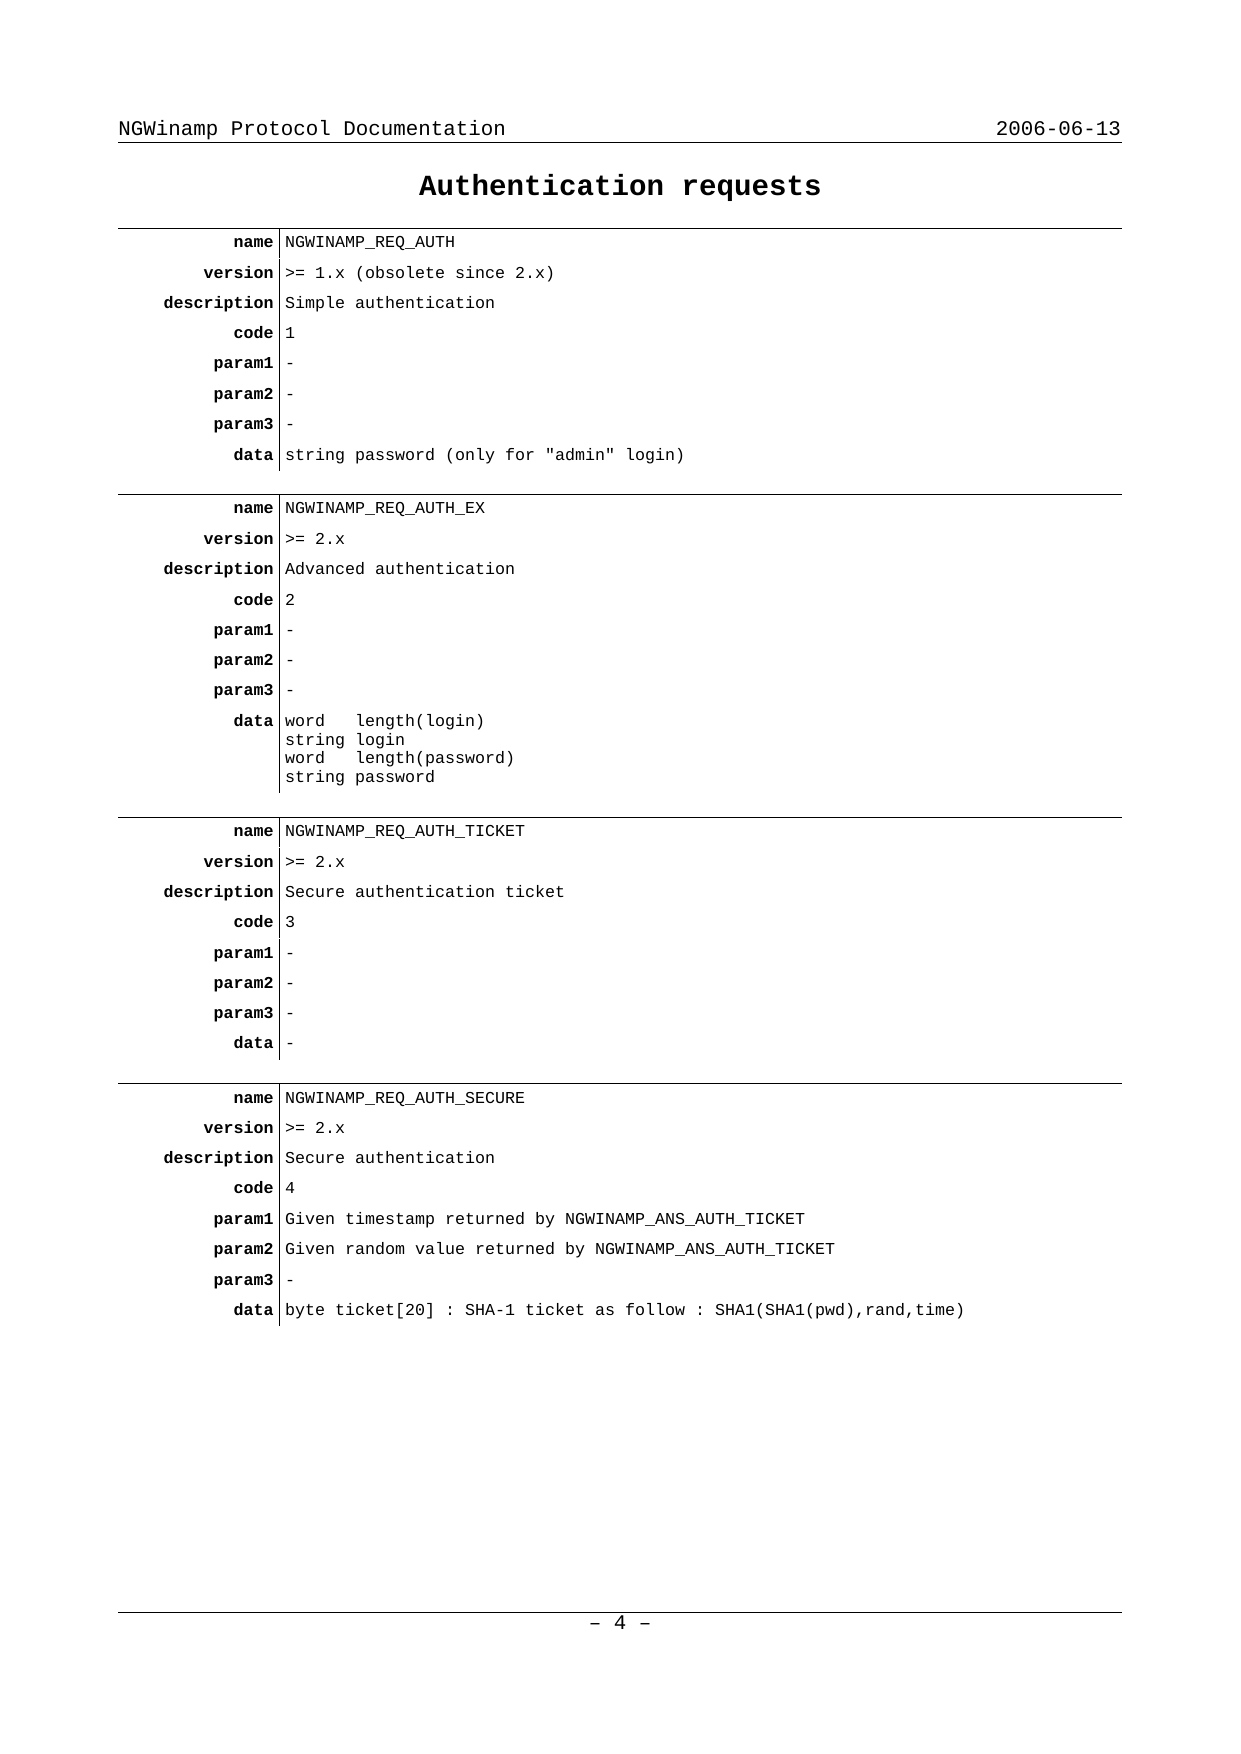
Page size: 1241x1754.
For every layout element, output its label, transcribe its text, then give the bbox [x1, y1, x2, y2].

table_cell version [118, 525, 279, 555]
table_cell - [280, 969, 1122, 999]
table_cell description [118, 289, 279, 319]
text Authentication requests [118, 171, 1122, 204]
table_header NGWINAMP_REQ_AUTH [280, 229, 1122, 258]
table_cell data [118, 707, 279, 793]
table_cell code [118, 1174, 279, 1205]
table_cell param1 [118, 616, 279, 646]
table_cell Secure authentication [280, 1144, 1122, 1174]
table_cell param3 [118, 1265, 279, 1296]
table_header name [118, 495, 279, 525]
table_header NGWINAMP_REQ_AUTH_TICKET [280, 818, 1122, 847]
table_cell 3 [280, 908, 1122, 938]
table_cell version [118, 1114, 279, 1144]
table_cell param1 [118, 1205, 279, 1235]
table_cell data [118, 1029, 279, 1060]
table_cell param2 [118, 1235, 279, 1265]
table_header name [118, 229, 279, 258]
table_cell - [280, 1265, 1122, 1296]
table_cell word length(login) string login word length(password) string password [280, 707, 1122, 793]
table_cell byte ticket[20] : SHA-1 ticket as follow : SHA1(SHA1(pwd),rand,time) [280, 1296, 1122, 1326]
table_cell param2 [118, 380, 279, 410]
table_cell version [118, 848, 279, 878]
table_cell param3 [118, 410, 279, 440]
table_cell param1 [118, 349, 279, 380]
table_cell data [118, 440, 279, 471]
table_header name [118, 1084, 279, 1114]
table_cell 4 [280, 1174, 1122, 1205]
table_cell data [118, 1296, 279, 1326]
table_cell description [118, 878, 279, 908]
table_cell >= 2.x [280, 848, 1122, 878]
table_cell code [118, 908, 279, 938]
table_cell version [118, 259, 279, 289]
table_cell Simple authentication [280, 289, 1122, 319]
table_cell Given random value returned by NGWINAMP_ANS_AUTH_TICKET [280, 1235, 1122, 1265]
table_cell - [280, 616, 1122, 646]
table_header NGWINAMP_REQ_AUTH_EX [280, 495, 1122, 525]
table_cell - [280, 646, 1122, 676]
table_cell param1 [118, 939, 279, 969]
table_cell code [118, 319, 279, 349]
table_cell Secure authentication ticket [280, 878, 1122, 908]
table_cell >= 2.x [280, 525, 1122, 555]
table_cell >= 2.x [280, 1114, 1122, 1144]
table_cell description [118, 555, 279, 585]
table_cell - [280, 380, 1122, 410]
table_cell - [280, 676, 1122, 707]
table_cell param2 [118, 969, 279, 999]
table_cell 1 [280, 319, 1122, 349]
table_header name [118, 818, 279, 847]
table_cell Given timestamp returned by NGWINAMP_ANS_AUTH_TICKET [280, 1205, 1122, 1235]
table_cell param3 [118, 676, 279, 707]
table_header NGWINAMP_REQ_AUTH_SECURE [280, 1084, 1122, 1114]
table_cell >= 1.x (obsolete since 2.x) [280, 259, 1122, 289]
table_cell 2 [280, 585, 1122, 616]
table_cell Advanced authentication [280, 555, 1122, 585]
table_cell string password (only for "admin" login) [280, 440, 1122, 471]
table_cell - [280, 349, 1122, 380]
table_cell - [280, 1029, 1122, 1060]
table_cell - [280, 999, 1122, 1029]
table_cell param2 [118, 646, 279, 676]
table_cell - [280, 410, 1122, 440]
table_cell description [118, 1144, 279, 1174]
table_cell param3 [118, 999, 279, 1029]
table_cell - [280, 939, 1122, 969]
table_cell code [118, 585, 279, 616]
